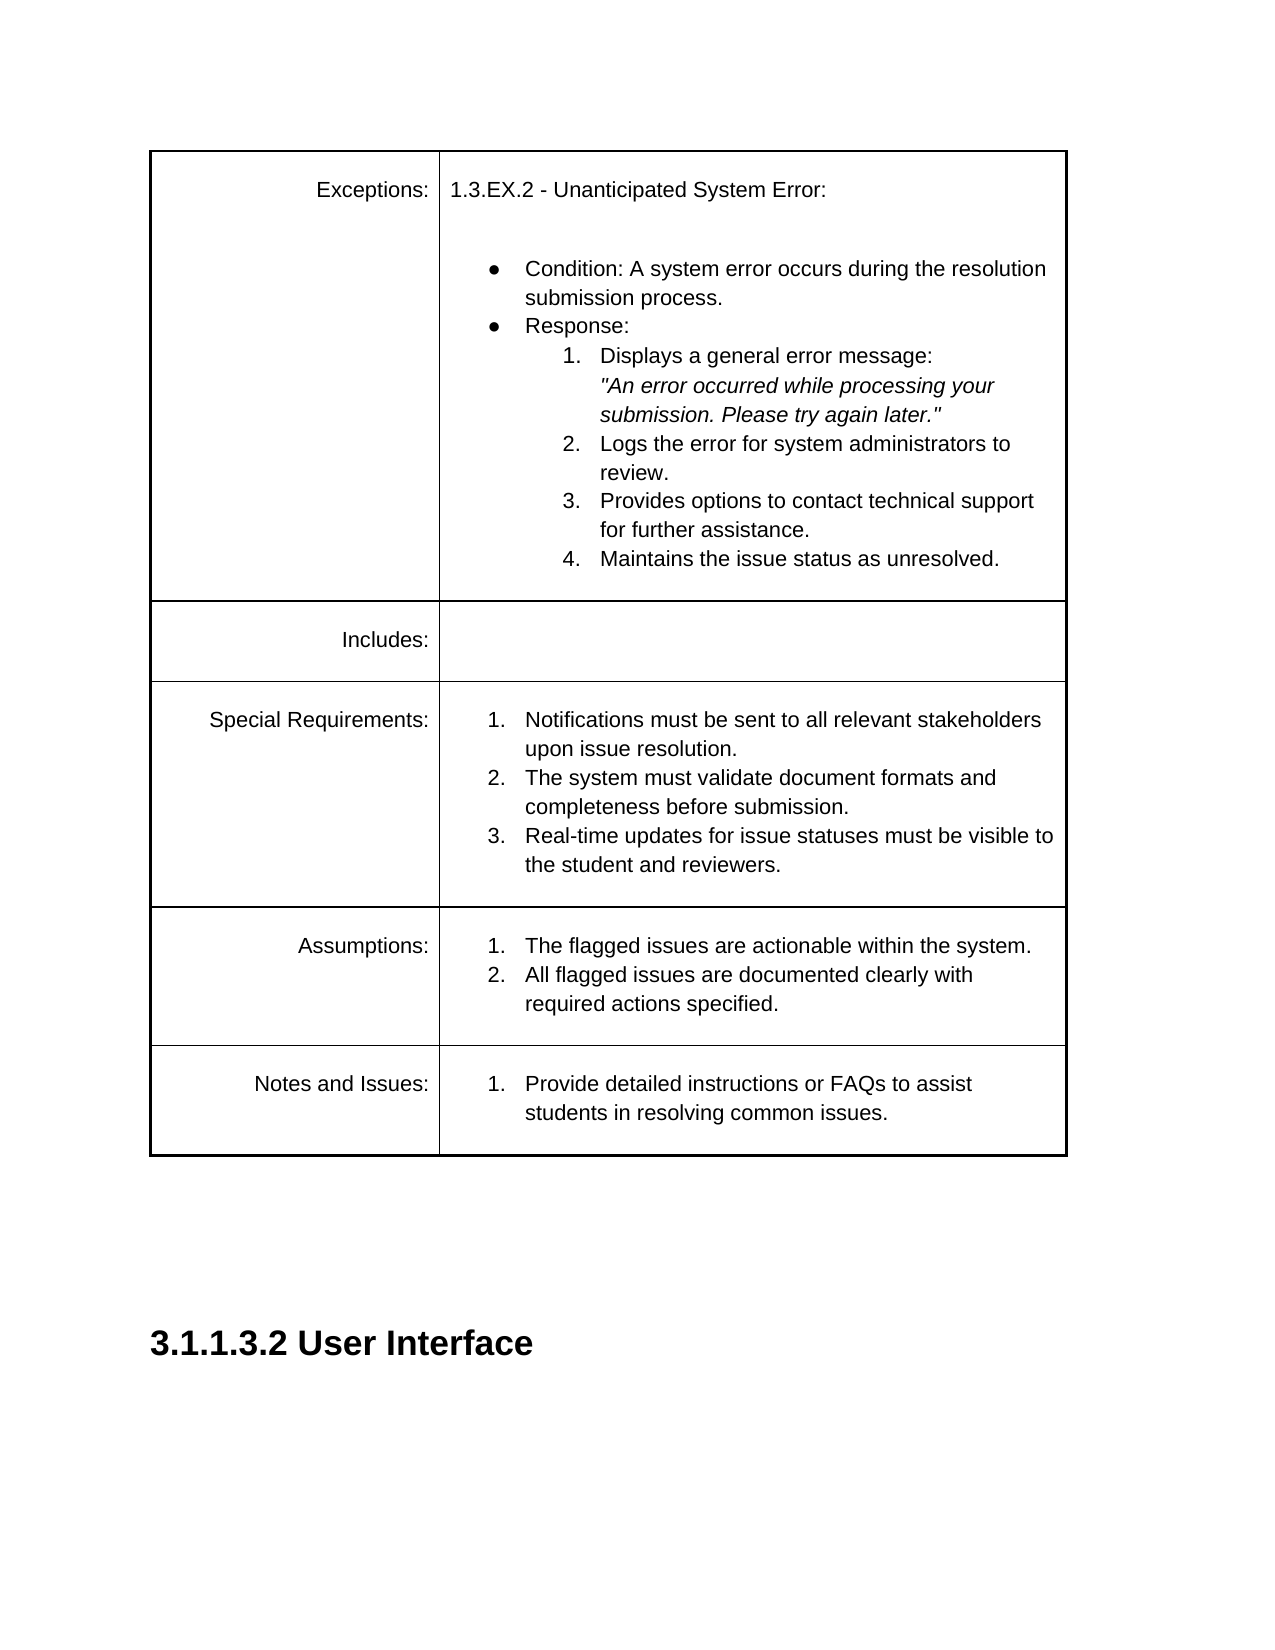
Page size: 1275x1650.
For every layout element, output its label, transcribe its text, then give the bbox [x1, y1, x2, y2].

table_cell Provide detailed instructions or FAQs to assist students in resolving common issues. [440, 1046, 1065, 1154]
table_cell 1.3.EX.2 - Unanticipated System Error: Condition: A system error occurs during the resolution submission process. Response: Displays a general error message: "An error occurred while processing your submission. Please try again later." Logs the error for system administrators to review. Provides options to contact technical support for further assistance. Maintains the issue status as unresolved. [440, 152, 1065, 600]
table_cell The flagged issues are actionable within the system. All flagged issues are documented clearly with required actions specified. [440, 908, 1065, 1044]
table_cell Special Requirements: [152, 682, 439, 906]
table_cell Notifications must be sent to all relevant stakeholders upon issue resolution. The system must validate document formats and completeness before submission. Real-time updates for issue statuses must be visible to the student and reviewers. [440, 682, 1065, 906]
subtitle 3.1.1.3.2 User Interface [150, 1322, 1125, 1363]
table_cell Exceptions: [152, 152, 439, 600]
table_cell [440, 602, 1065, 681]
table_cell Includes: [152, 602, 439, 681]
table_cell Notes and Issues: [152, 1046, 439, 1154]
table_cell Assumptions: [152, 908, 439, 1044]
